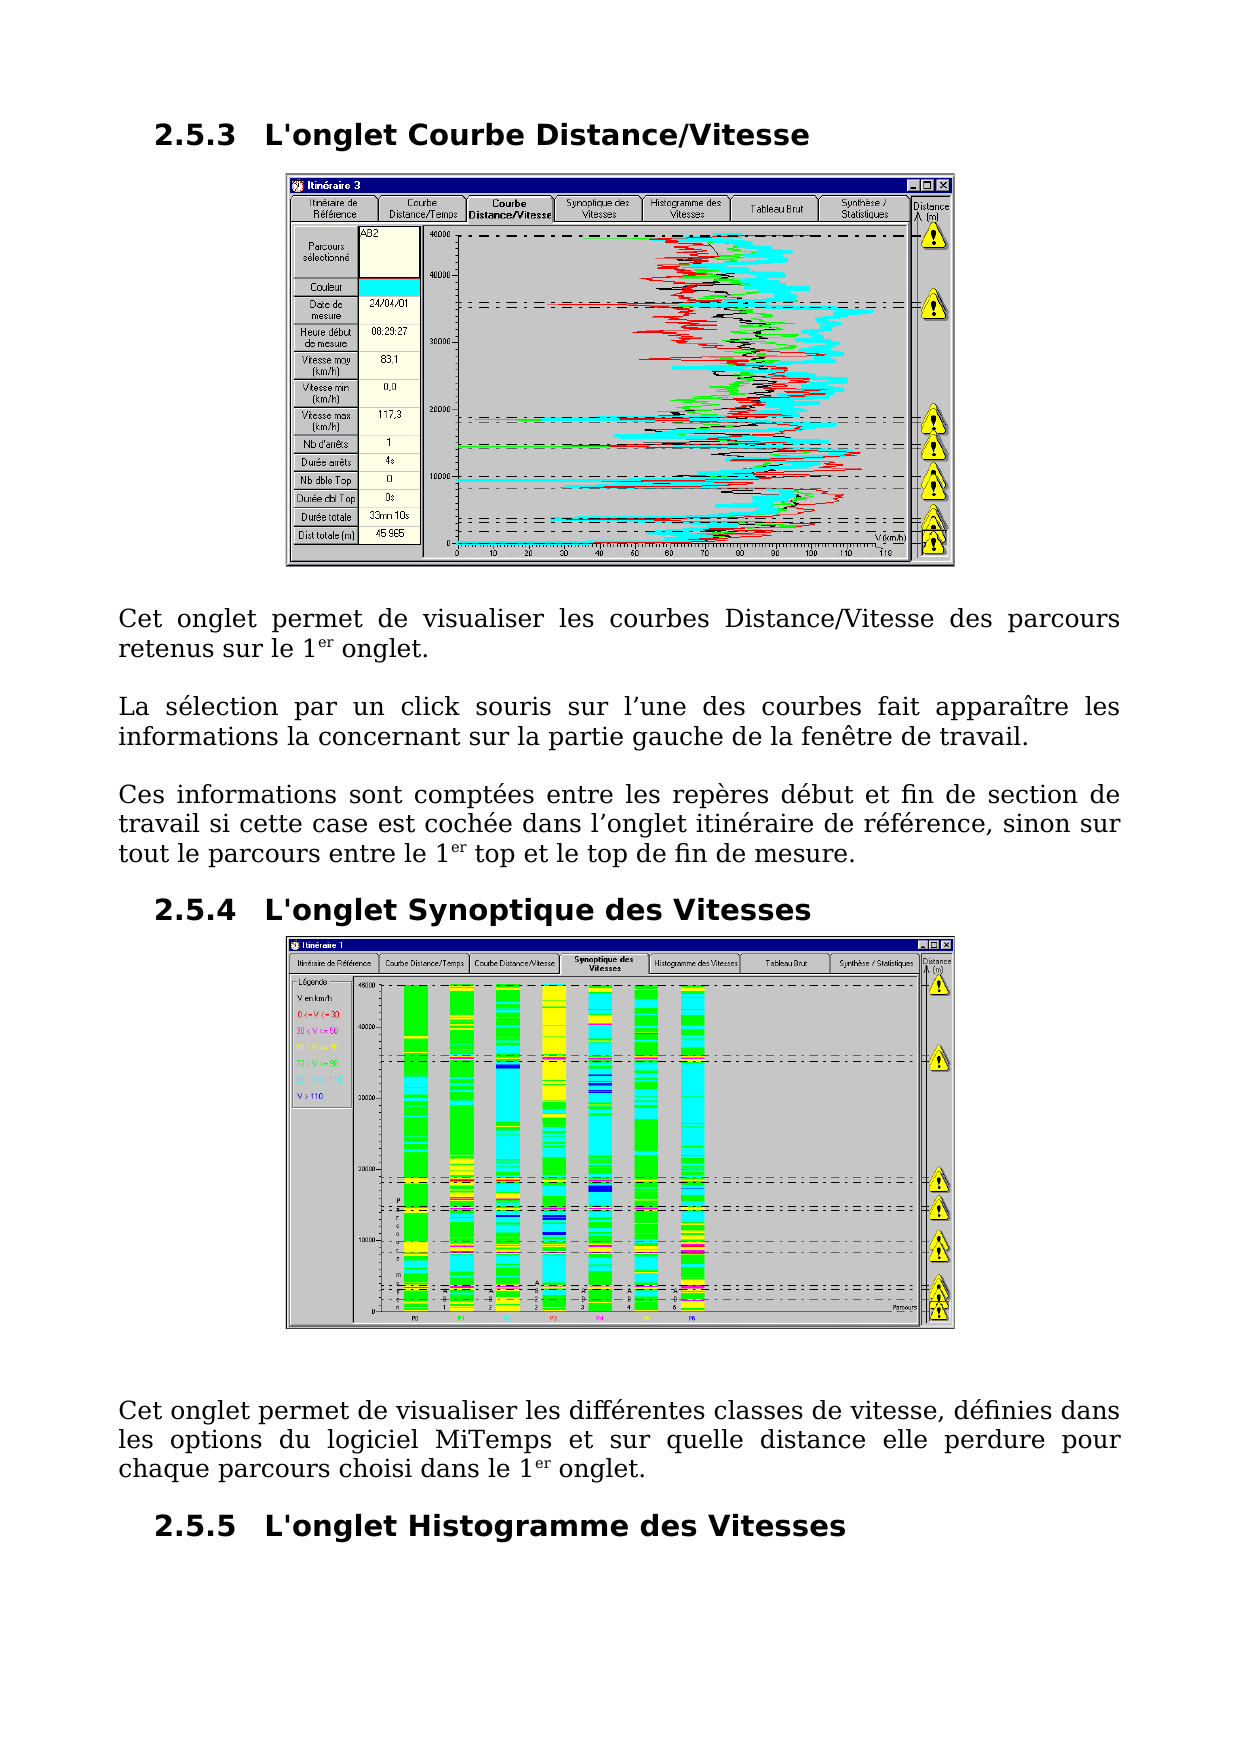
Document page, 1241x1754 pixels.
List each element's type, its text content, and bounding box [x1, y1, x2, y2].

subtitle L'onglet Courbe Distance/Vitesse [153, 118, 1122, 152]
subtitle L'onglet Synoptique des Vitesses [153, 893, 1122, 927]
subtitle L'onglet Histogramme des Vitesses [153, 1509, 1122, 1543]
text Cet onglet permet de visualiser les courbes Distance/Vitesse des parcours retenus sur le 1er onglet. [118, 604, 1122, 663]
picture [285, 936, 955, 1329]
text La sélection par un click souris sur l’une des courbes fait apparaître les informations la concernant sur la partie gauche de la fenêtre de travail. [118, 692, 1122, 751]
text Cet onglet permet de visualiser les différentes classes de vitesse, définies dans les options du logiciel MiTemps et sur quelle distance elle perdure pour chaque parcours choisi dans le 1er onglet. [118, 1396, 1122, 1484]
text Ces informations sont comptées entre les repères début et fin de section de travail si cette case est cochée dans l’onglet itinéraire de référence, sinon sur tout le parcours entre le 1er top et le top de fin de mesure. [118, 780, 1122, 868]
picture [285, 173, 955, 567]
